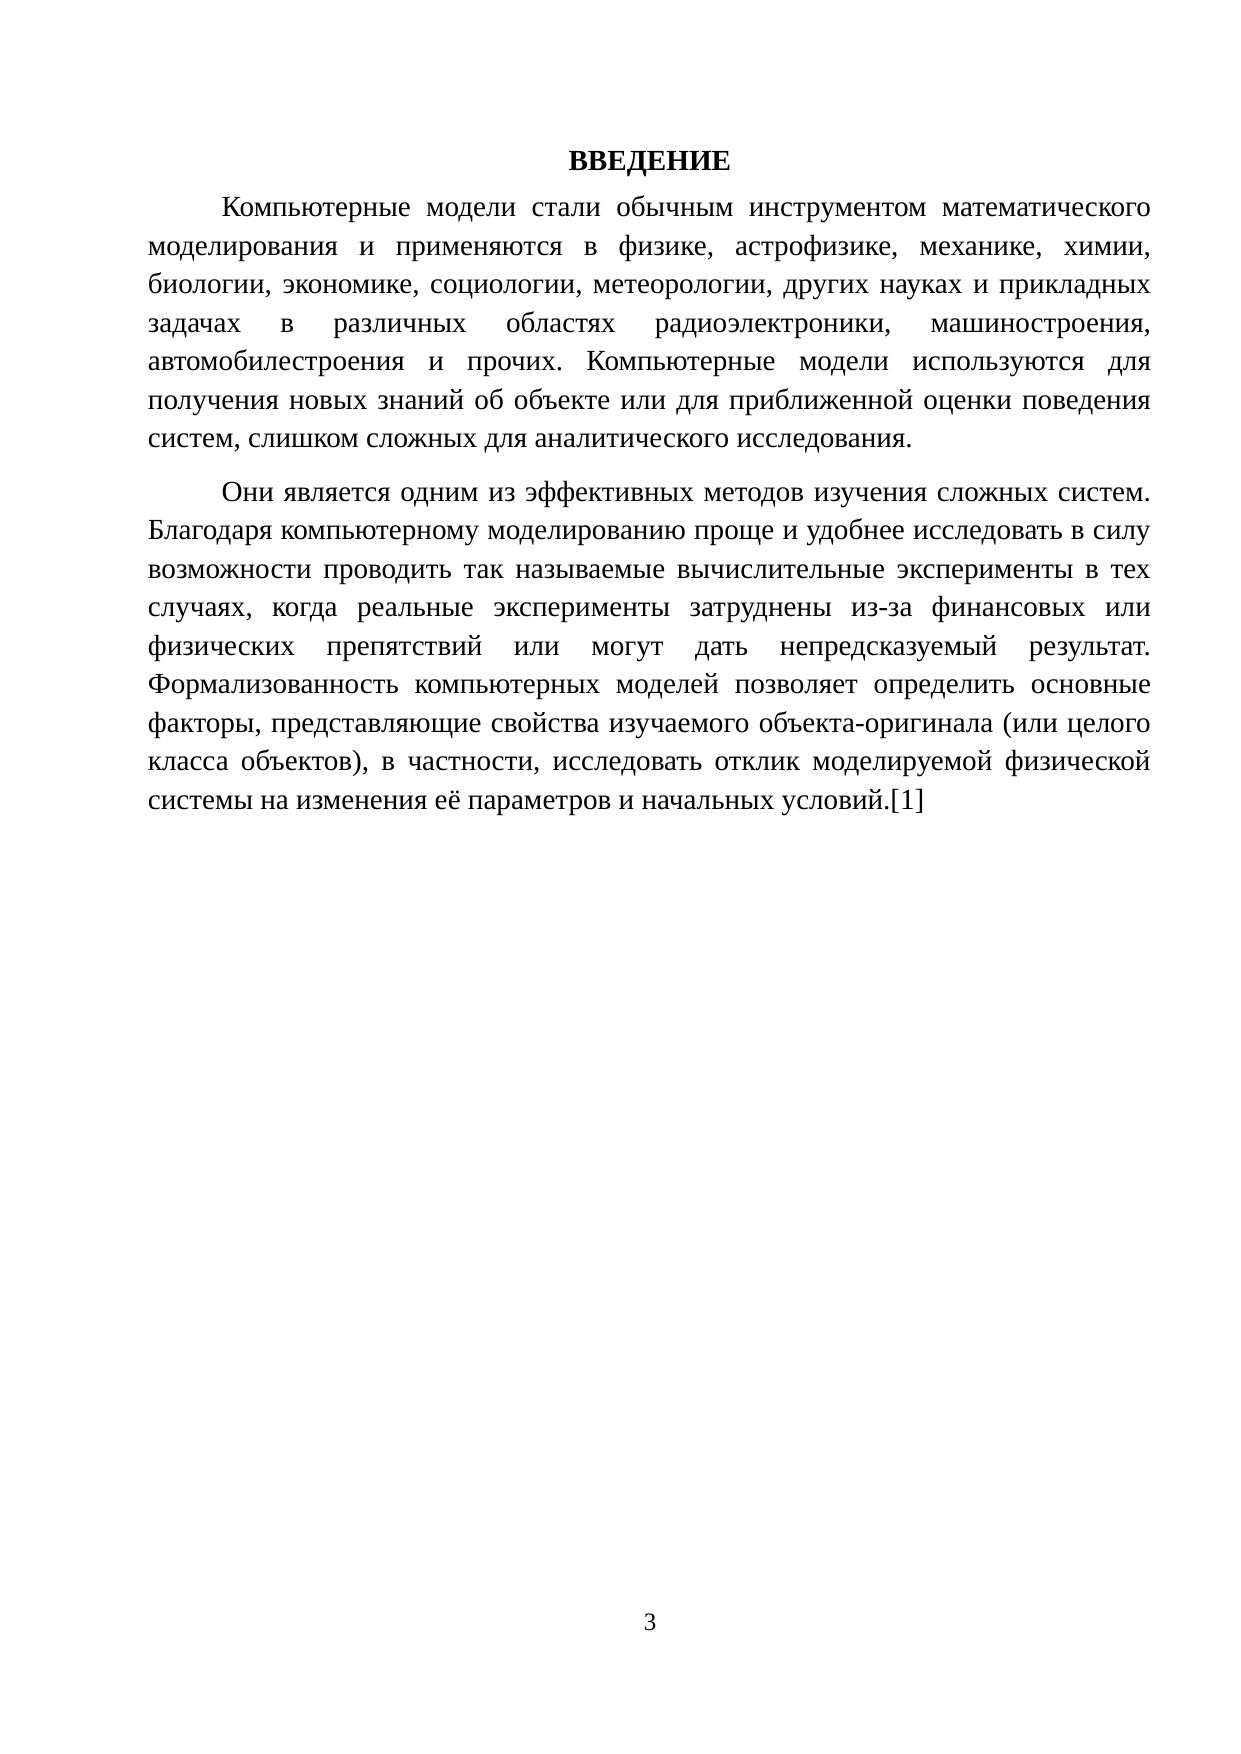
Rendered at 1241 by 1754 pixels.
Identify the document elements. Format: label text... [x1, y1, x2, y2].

text Они является одним из эффективных методов изучения сложных систем. Благодаря компьютерному моделированию проще и удобнее исследовать в силу возможности проводить так называемые вычислительные эксперименты в тех случаях, когда реальные эксперименты затруднены из-за финансовых или физических препятствий или могут дать непредсказуемый результат. Формализованность компьютерных моделей позволяет определить основные факторы, представляющие свойства изучаемого объекта-оригинала (или целого класса объектов), в частности, исследовать отклик моделируемой физической системы на изменения её параметров и начальных условий.[1] [148, 474, 1152, 816]
text Компьютерные модели стали обычным инструментом математического моделирования и применяются в физике, астрофизике, механике, химии, биологии, экономике, социологии, метеорологии, других науках и прикладных задачах в различных областях радиоэлектроники, машиностроения, автомобилестроения и прочих. Компьютерные модели используются для получения новых знаний об объекте или для приближенной оценки поведения систем, слишком сложных для аналитического исследования. [148, 189, 1152, 454]
subtitle ВВЕДЕНИЕ [148, 143, 1152, 177]
